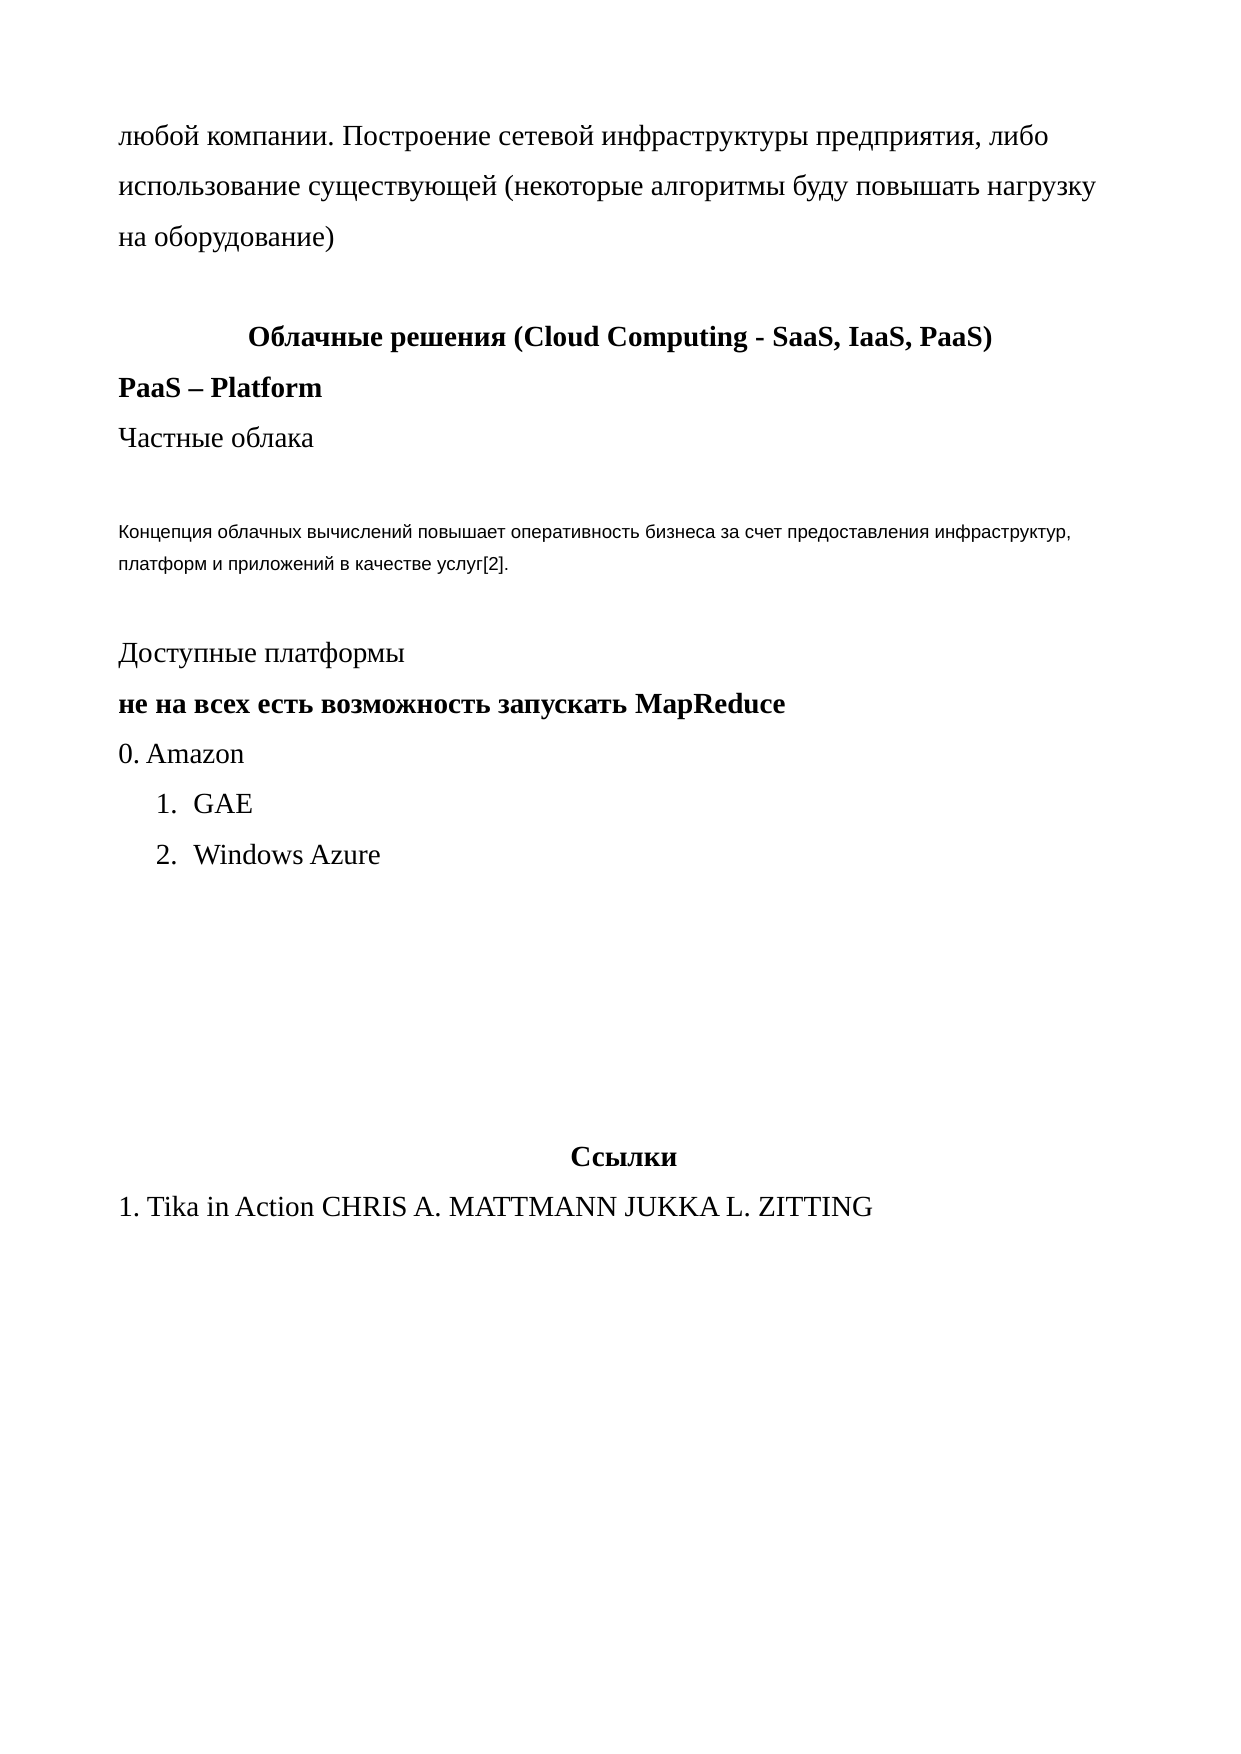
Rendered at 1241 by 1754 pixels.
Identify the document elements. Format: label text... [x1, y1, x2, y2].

text не на всех есть возможность запускать MapReduce [118, 686, 1122, 719]
text Частные облака [118, 420, 1122, 453]
list GAE [156, 786, 1122, 820]
text PaaS – Platform [118, 370, 1122, 403]
text Ссылки [118, 1139, 1122, 1172]
text 1. Tika in Action CHRIS A. MATTMANN JUKKA L. ZITTING [118, 1189, 1122, 1222]
text Доступные платформы [118, 636, 1122, 669]
list Windows Azure [156, 837, 1122, 870]
text Концепция облачных вычислений повышает оперативность бизнеса за счет предоставления инфраструктур, платформ и приложений в качестве услуг[2]. [118, 521, 1122, 574]
text Облачные решения (Cloud Computing - SaaS, IaaS, PaaS) [118, 319, 1122, 353]
text любой компании. Построение сетевой инфраструктуры предприятия, либо использование существующей (некоторые алгоритмы буду повышать нагрузку на оборудование) [118, 118, 1122, 252]
text 0. Amazon [118, 736, 1122, 770]
